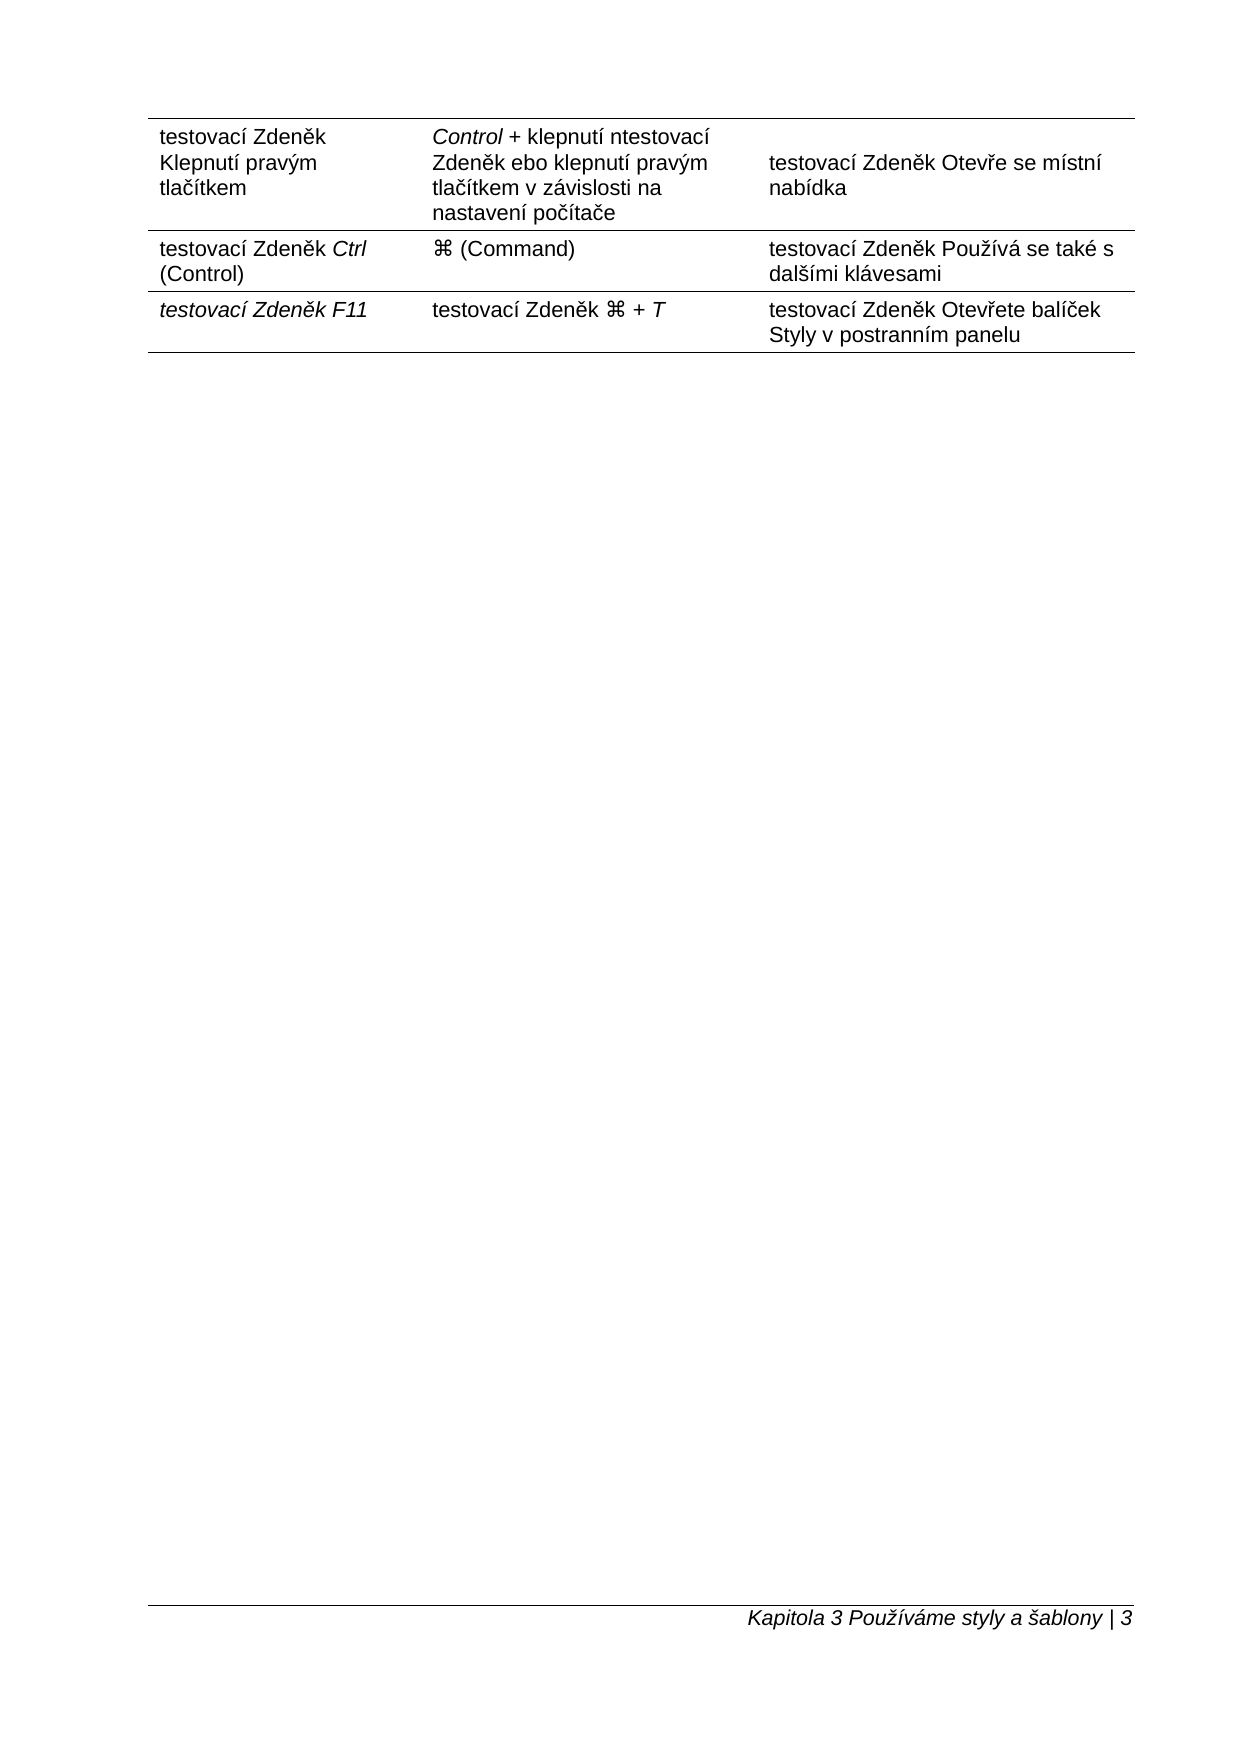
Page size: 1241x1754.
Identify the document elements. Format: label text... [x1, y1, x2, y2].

table_cell ⌘ (Command) [420, 231, 757, 291]
table_cell testovací Zdeněk Klepnutí pravým tlačítkem [148, 119, 420, 230]
table_cell testovací Zdeněk Otevře se místní nabídka [757, 119, 1135, 230]
table_cell testovací Zdeněk F11 [148, 292, 420, 352]
table_cell testovací Zdeněk Otevřete balíček Styly v postranním panelu [757, 292, 1135, 352]
table_cell testovací Zdeněk Používá se také s dalšími klávesami [757, 231, 1135, 291]
table_cell testovací Zdeněk ⌘ + T [420, 292, 757, 352]
table_cell Control + klepnutí ntestovací Zdeněk ebo klepnutí pravým tlačítkem v závislosti na nastavení počítače [420, 119, 757, 230]
table_cell testovací Zdeněk Ctrl (Control) [148, 231, 420, 291]
